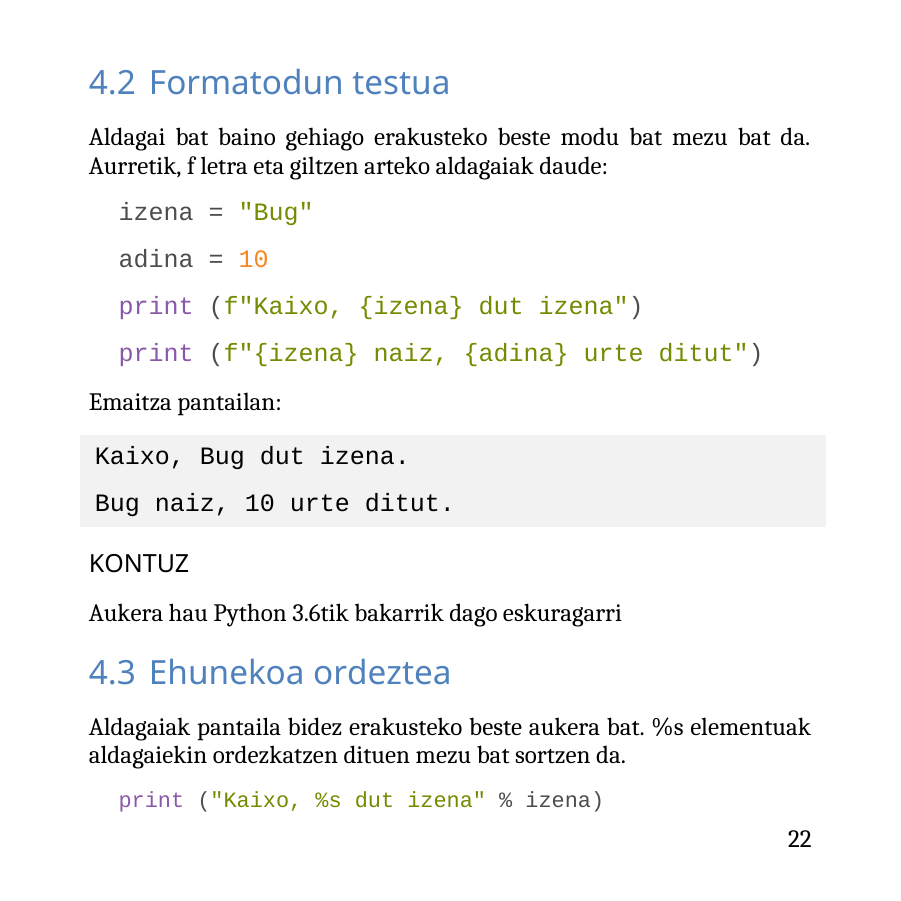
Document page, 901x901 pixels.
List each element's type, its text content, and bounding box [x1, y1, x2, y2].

text adina = 10 [118, 247, 811, 275]
text print ("Kaixo, %s dut izena" % izena) [118, 789, 811, 814]
text Aukera hau Python 3.6tik bakarrik dago eskuragarri [89, 599, 811, 628]
text Bug naiz, 10 urte ditut. [86, 482, 820, 521]
text Kaixo, Bug dut izena. [86, 442, 820, 472]
text print (f"{izena} naiz, {adina} urte ditut") [118, 341, 811, 369]
text print (f"Kaixo, {izena} dut izena") [118, 294, 811, 322]
subtitle Ehunekoa ordeztea [89, 648, 811, 694]
text Aldagai bat baino gehiago erakusteko beste modu bat mezu bat da. Aurretik, f letra eta giltzen arteko aldagaiak daude: [89, 123, 811, 181]
subtitle Formatodun testua [89, 59, 811, 104]
text KONTUZ [89, 546, 811, 580]
text izena = "Bug" [118, 199, 811, 228]
text Emaitza pantailan: [89, 388, 811, 417]
text Aldagaiak pantaila bidez erakusteko beste aukera bat. %s elementuak aldagaiekin ordezkatzen dituen mezu bat sortzen da. [89, 713, 811, 770]
